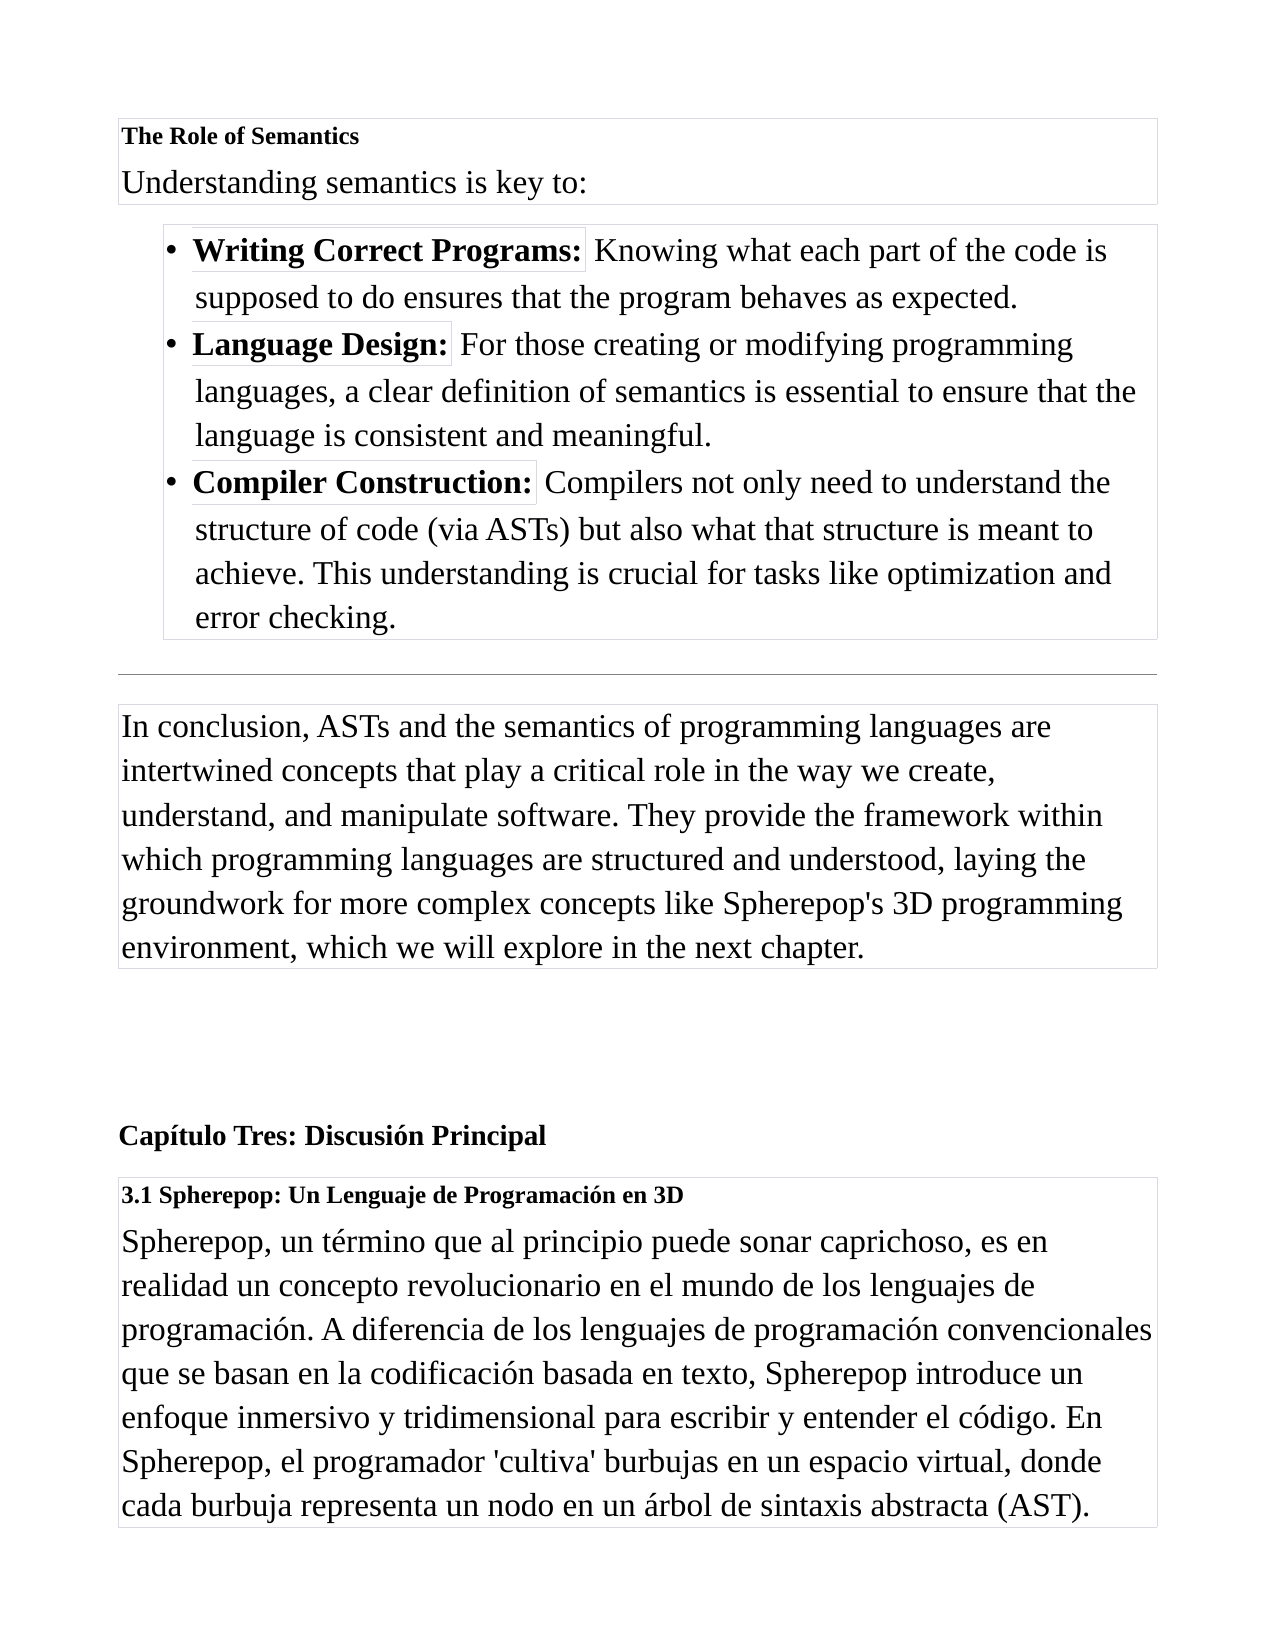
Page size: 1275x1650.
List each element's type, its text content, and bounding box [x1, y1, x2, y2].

subtitle The Role of Semantics [119, 119, 1157, 150]
list Compiler Construction: Compilers not only need to understand the structure of code (via ASTs) but also what that structure is meant to achieve. This understanding is crucial for tasks like optimization and error checking. [164, 456, 1157, 639]
text Spherepop, un término que al principio puede sonar caprichoso, es en realidad un concepto revolucionario en el mundo de los lenguajes de programación. A diferencia de los lenguajes de programación convencionales que se basan en la codificación basada en texto, Spherepop introduce un enfoque inmersivo y tridimensional para escribir y entender el código. En Spherepop, el programador 'cultiva' burbujas en un espacio virtual, donde cada burbuja representa un nodo en un árbol de sintaxis abstracta (AST). [119, 1218, 1157, 1527]
list Writing Correct Programs: Knowing what each part of the code is supposed to do ensures that the program behaves as expected. [164, 225, 1157, 316]
text In conclusion, ASTs and the semantics of programming languages are intertwined concepts that play a critical role in the way we create, understand, and manipulate software. They provide the framework within which programming languages are structured and understood, laying the groundwork for more complex concepts like Spherepop's 3D programming environment, which we will explore in the next chapter. [119, 705, 1157, 968]
subtitle Capítulo Tres: Discusión Principal [118, 1118, 1157, 1152]
list Language Design: For those creating or modifying programming languages, a clear definition of semantics is essential to ensure that the language is consistent and meaningful. [164, 318, 1157, 454]
text Understanding semantics is key to: [119, 159, 1157, 204]
subtitle 3.1 Spherepop: Un Lenguaje de Programación en 3D [119, 1178, 1157, 1208]
